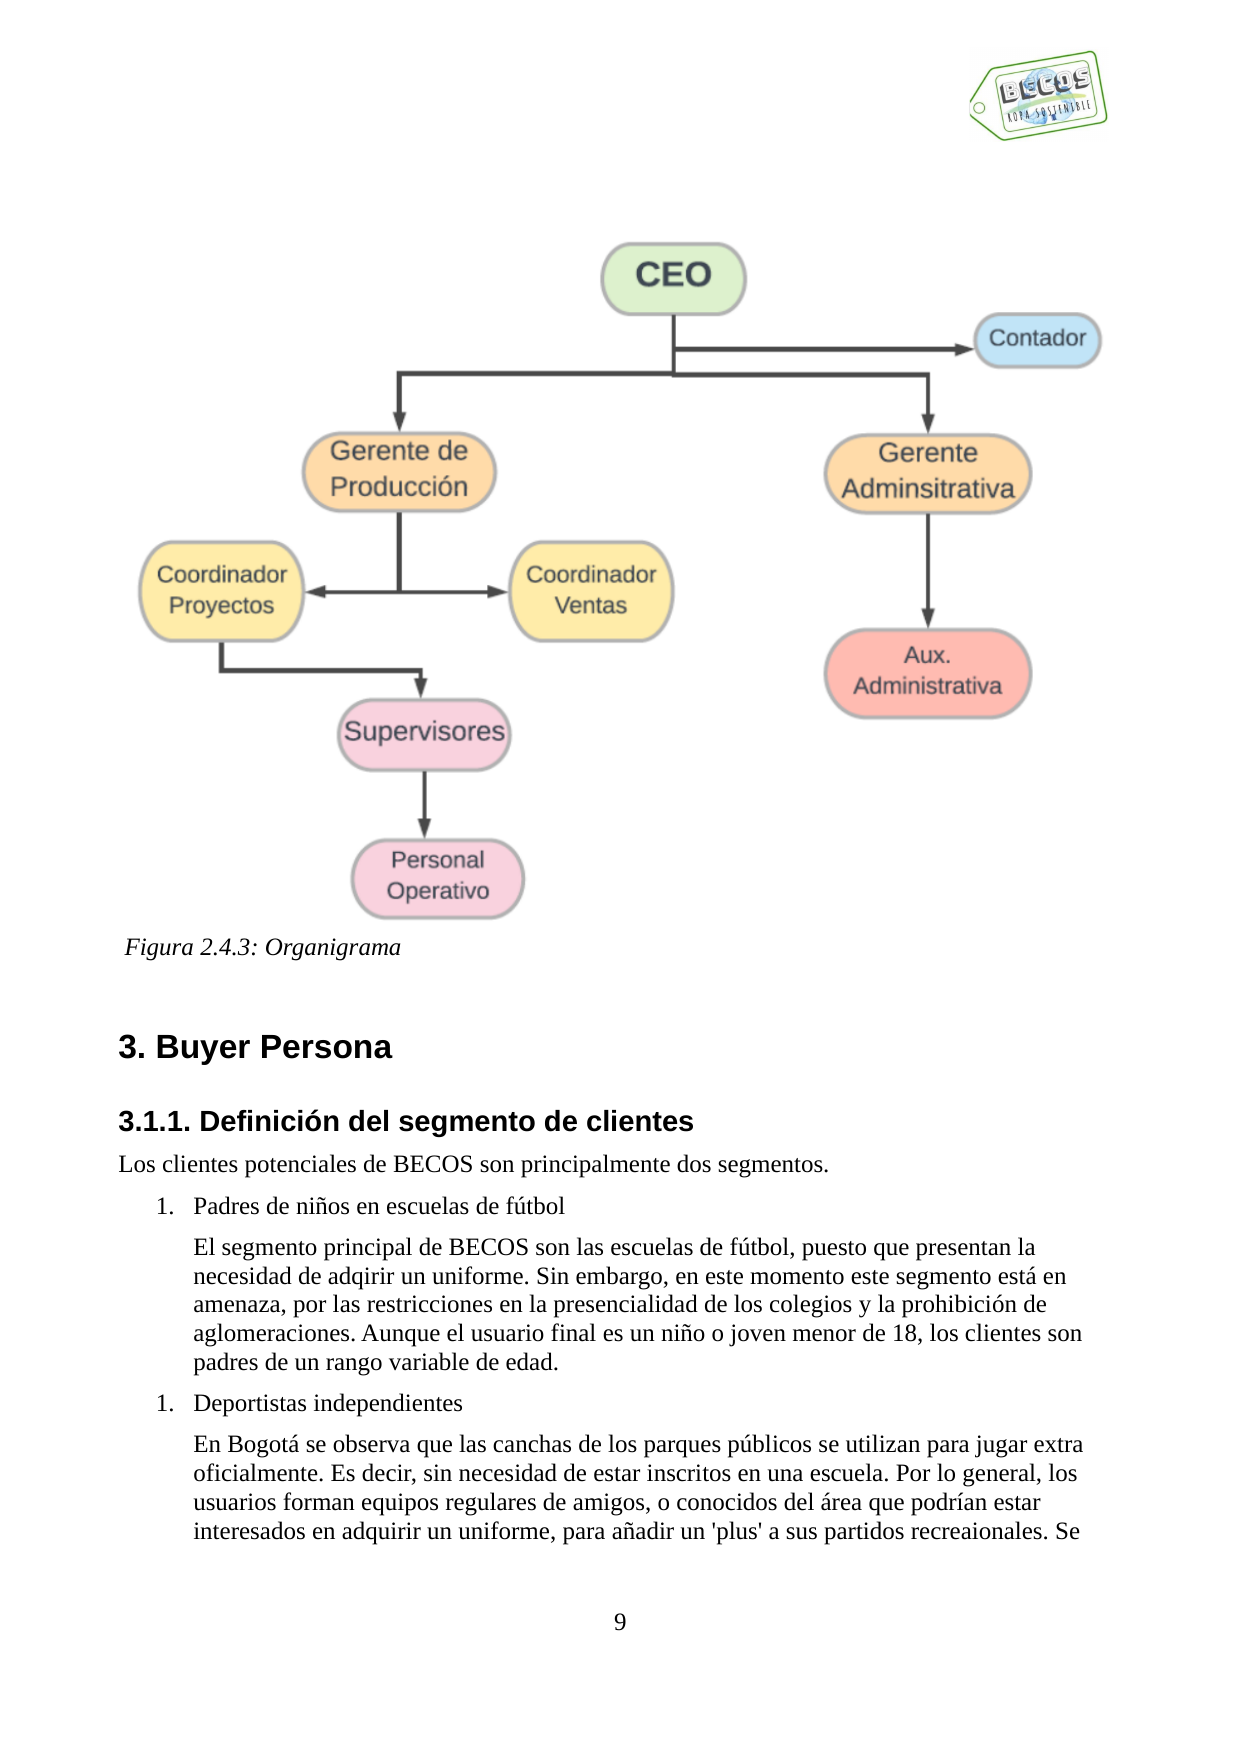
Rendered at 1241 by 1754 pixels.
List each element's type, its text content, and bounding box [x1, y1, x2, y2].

picture [118, 188, 1123, 933]
list Deportistas independientes [156, 1388, 1122, 1417]
text Figura 2.4.3: Organigrama [118, 933, 1122, 961]
list El segmento principal de BECOS son las escuelas de fútbol, puesto que presentan la necesidad de adqirir un uniforme. Sin embargo, en este momento este segmento está en amenaza, por las restricciones en la presencialidad de los colegios y la prohibición de aglomeraciones. Aunque el usuario final es un niño o joven menor de 18, los clientes son padres de un rango variable de edad. [156, 1232, 1122, 1376]
list Padres de niños en escuelas de fútbol [156, 1191, 1122, 1219]
subtitle Buyer Persona [118, 1027, 1122, 1066]
subtitle Definición del segmento de clientes [118, 1103, 1122, 1137]
text Los clientes potenciales de BECOS son principalmente dos segmentos. [118, 1149, 1122, 1178]
list En Bogotá se observa que las canchas de los parques públicos se utilizan para jugar extra oficialmente. Es decir, sin necesidad de estar inscritos en una escuela. Por lo general, los usuarios forman equipos regulares de amigos, o conocidos del área que podrían estar interesados en adquirir un uniforme, para añadir un 'plus' a sus partidos recreaionales. Se [156, 1429, 1122, 1544]
picture [968, 47, 1109, 142]
